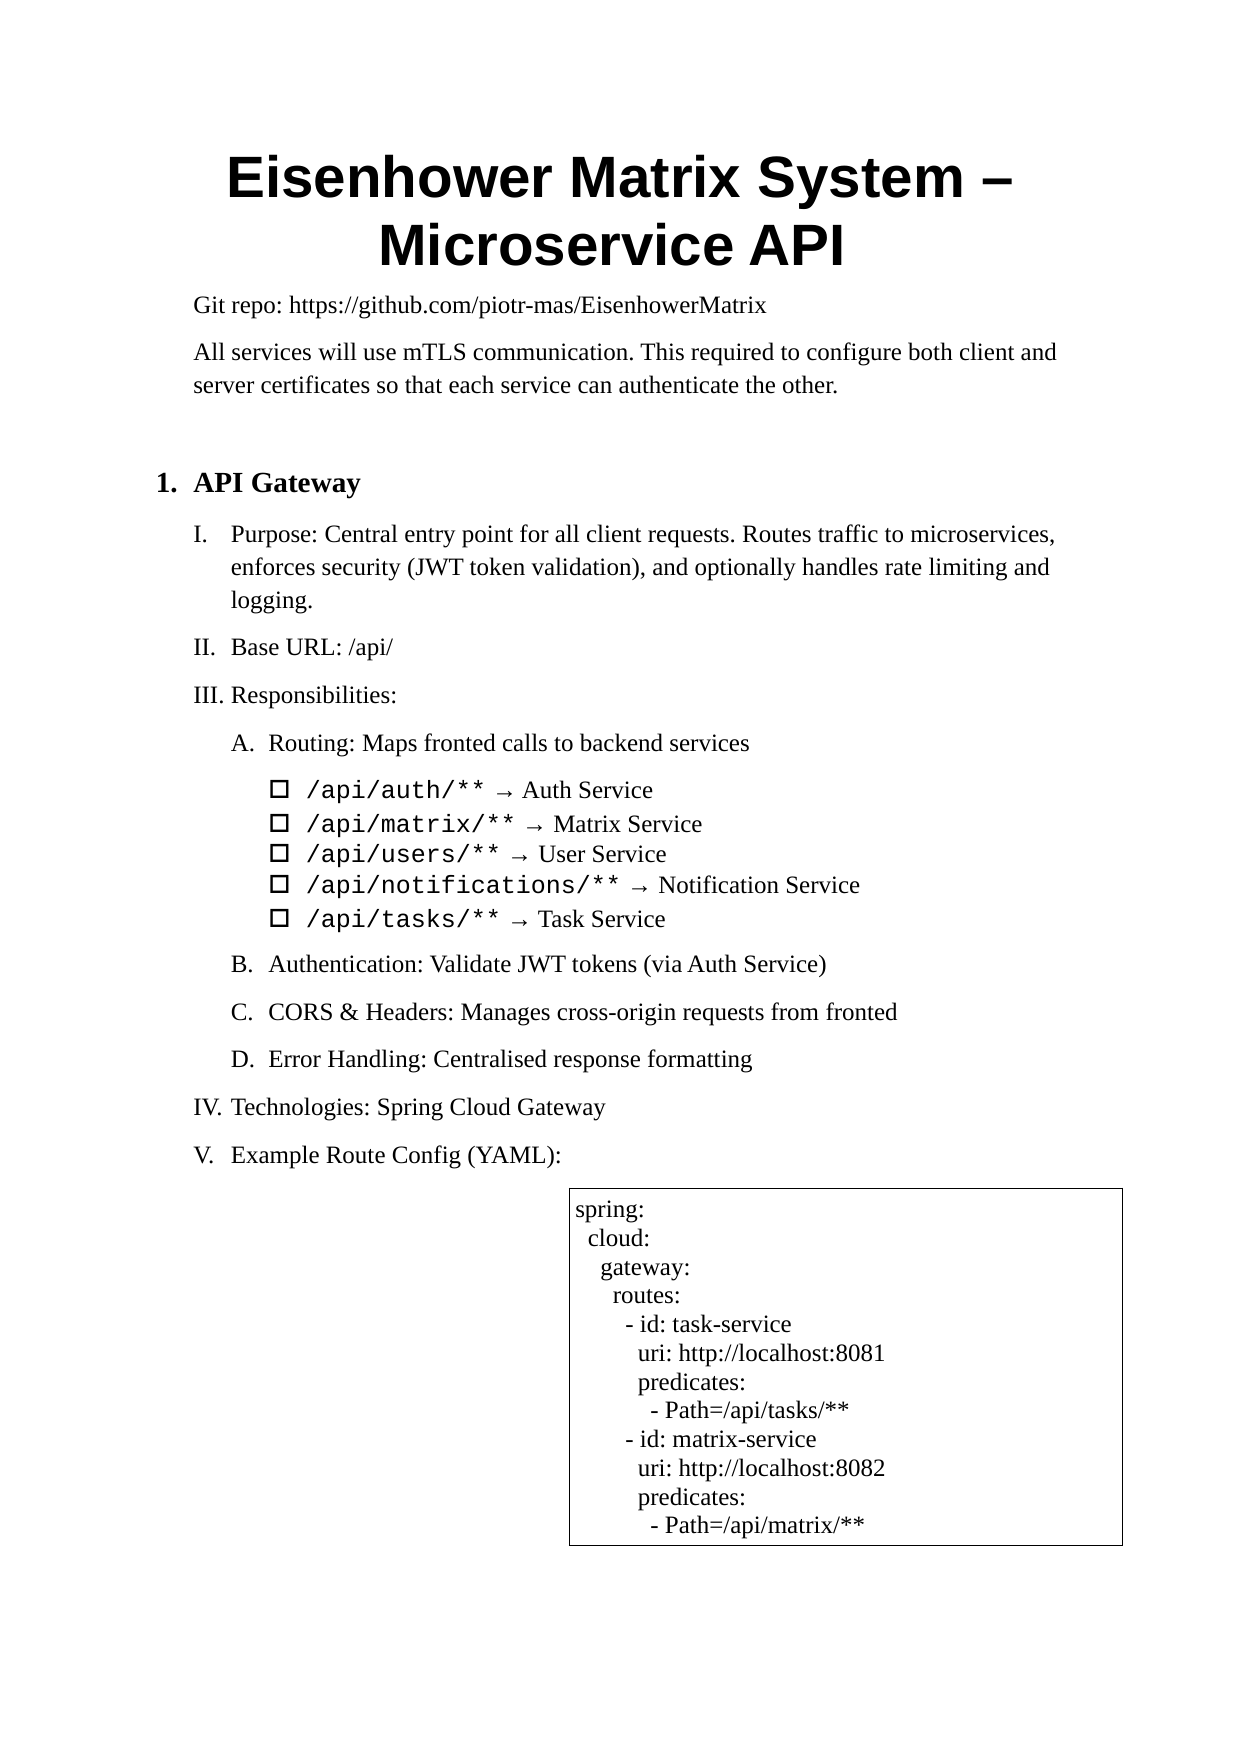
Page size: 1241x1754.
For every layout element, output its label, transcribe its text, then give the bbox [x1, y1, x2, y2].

list /api/auth/** → Auth Service [268, 775, 1122, 806]
list Base URL: /api/ [193, 632, 1122, 661]
list Error Handling: Centralised response formatting [231, 1044, 1122, 1073]
list Responsibilities: [193, 680, 1122, 709]
list /api/users/** → User Service [268, 839, 1122, 870]
list Purpose: Central entry point for all client requests. Routes traffic to microservices, enforces security (JWT token validation), and optionally handles rate limiting and logging. [193, 519, 1122, 613]
list CORS & Headers: Manages cross-origin requests from fronted [231, 997, 1122, 1026]
list Technologies: Spring Cloud Gateway [193, 1092, 1122, 1121]
list Example Route Config (YAML): [193, 1140, 1122, 1168]
title Eisenhower Matrix System – Microservice API [118, 143, 1122, 277]
list Authentication: Validate JWT tokens (via Auth Service) [231, 949, 1122, 978]
list /api/matrix/** → Matrix Service [268, 809, 1122, 839]
list Routing: Maps fronted calls to backend services [231, 728, 1122, 756]
list API Gateway [156, 466, 1122, 499]
list All services will use mTLS communication. This required to configure both client and server certificates so that each service can authenticate the other. [156, 337, 1122, 399]
list /api/notifications/** → Notification Service [268, 870, 1122, 901]
table_header spring: cloud: gateway: routes: - id: task-service uri: http://localhost:8081 predicates: - Path=/api/tasks/** - id: matrix-service uri: http://localhost:8082 predicates: - Path=/api/matrix/** [570, 1189, 1122, 1545]
list Git repo: https://github.com/piotr-mas/EisenhowerMatrix [156, 290, 1122, 318]
list /api/tasks/** → Task Service [268, 904, 1122, 935]
